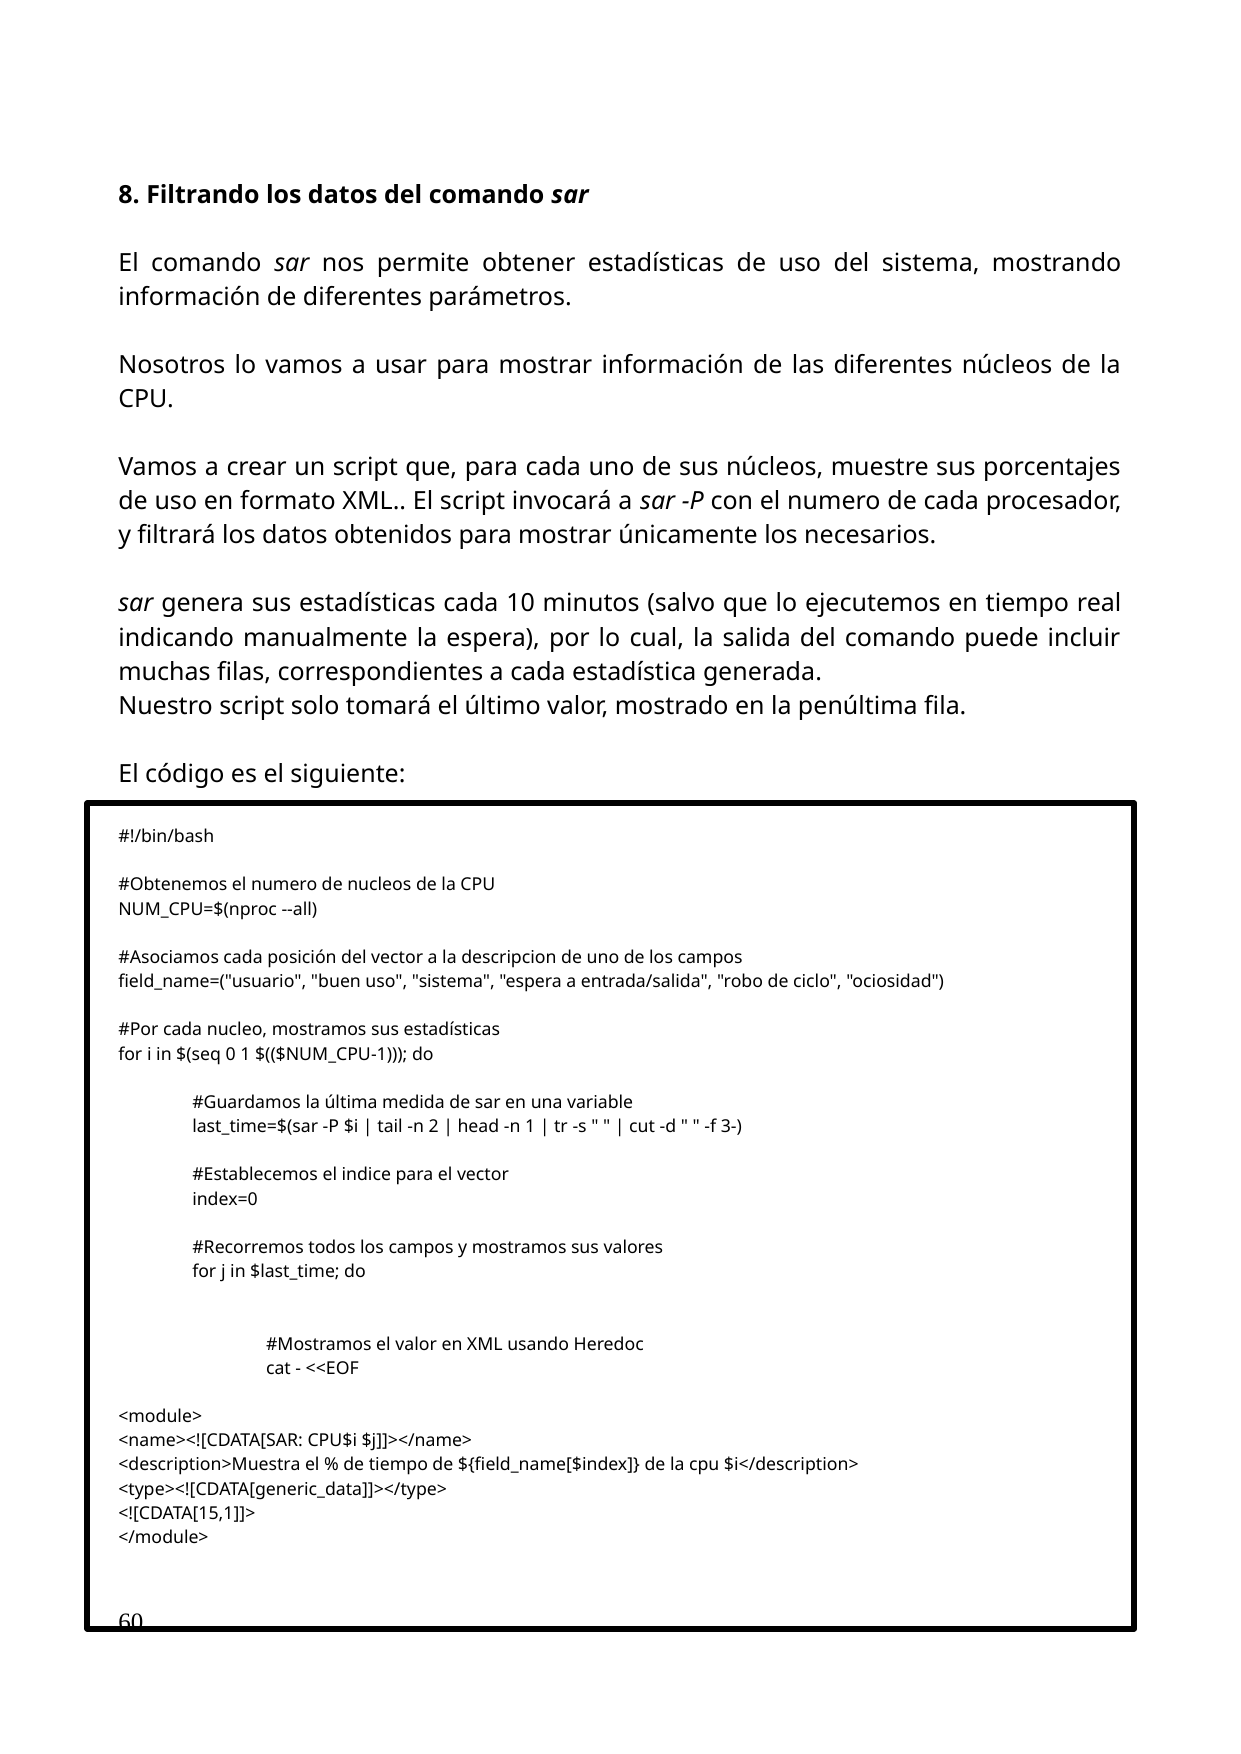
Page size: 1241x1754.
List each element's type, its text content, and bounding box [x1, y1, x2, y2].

text #!/bin/bash [118, 823, 1122, 848]
text for j in $last_time; do [118, 1258, 1122, 1283]
text Vamos a crear un script que, para cada uno de sus núcleos, muestre sus porcentajes de uso en formato XML.. El script invocará a sar -P con el numero de cada procesador, y filtrará los datos obtenidos para mostrar únicamente los necesarios. [118, 449, 1122, 551]
text cat - <<EOF [118, 1355, 1122, 1379]
text <module> [118, 1403, 1122, 1428]
text <![CDATA[15,1]]> [118, 1500, 1122, 1524]
text #Asociamos cada posición del vector a la descripcion de uno de los campos [118, 944, 1122, 968]
text <name><![CDATA[SAR: CPU$i $j]]></name> [118, 1428, 1122, 1452]
text El código es el siguiente: [118, 755, 1122, 789]
text #Por cada nucleo, mostramos sus estadísticas [118, 1017, 1122, 1041]
text #Mostramos el valor en XML usando Heredoc [118, 1331, 1122, 1355]
text index=0 [118, 1186, 1122, 1210]
text Nosotros lo vamos a usar para mostrar información de las diferentes núcleos de la CPU. [118, 347, 1122, 415]
text last_time=$(sar -P $i | tail -n 2 | head -n 1 | tr -s " " | cut -d " " -f 3-) [118, 1113, 1122, 1138]
text Nuestro script solo tomará el último valor, mostrado en la penúltima fila. [118, 687, 1122, 721]
text #Establecemos el indice para el vector [118, 1162, 1122, 1186]
text <type><![CDATA[generic_data]]></type> [118, 1476, 1122, 1500]
text 8. Filtrando los datos del comando sar [118, 176, 1122, 210]
text for i in $(seq 0 1 $(($NUM_CPU-1))); do [118, 1041, 1122, 1065]
text #Recorremos todos los campos y mostramos sus valores [118, 1234, 1122, 1258]
text field_name=("usuario", "buen uso", "sistema", "espera a entrada/salida", "robo de ciclo", "ociosidad") [118, 968, 1122, 993]
text NUM_CPU=$(nproc --all) [118, 896, 1122, 920]
text sar genera sus estadísticas cada 10 minutos (salvo que lo ejecutemos en tiempo real indicando manualmente la espera), por lo cual, la salida del comando puede incluir muchas filas, correspondientes a cada estadística generada. [118, 585, 1122, 687]
text </module> [118, 1524, 1122, 1548]
text #Guardamos la última medida de sar en una variable [118, 1089, 1122, 1113]
text El comando sar nos permite obtener estadísticas de uso del sistema, mostrando información de diferentes parámetros. [118, 244, 1122, 313]
text <description>Muestra el % de tiempo de ${field_name[$index]} de la cpu $i</description> [118, 1452, 1122, 1476]
text #Obtenemos el numero de nucleos de la CPU [118, 872, 1122, 896]
